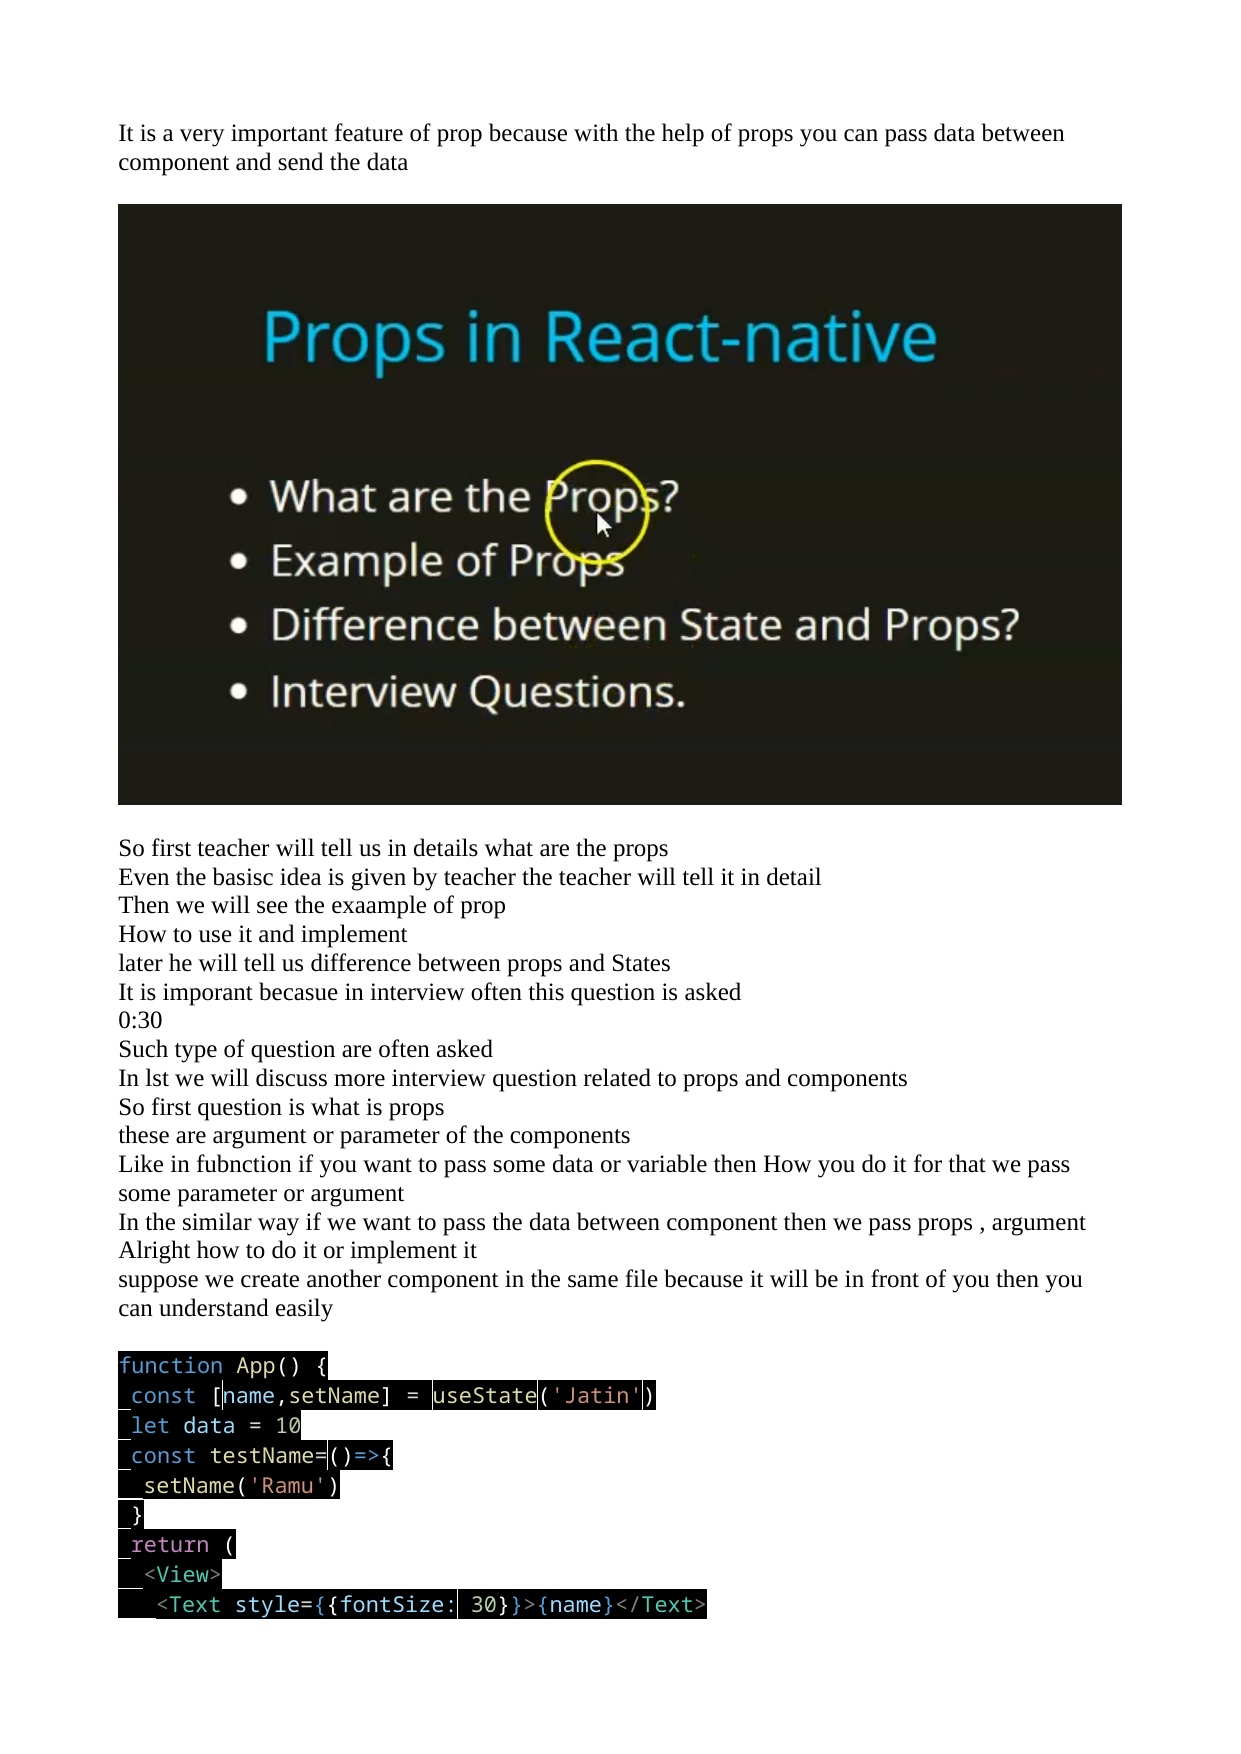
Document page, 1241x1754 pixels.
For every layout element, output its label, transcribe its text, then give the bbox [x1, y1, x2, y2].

text Even the basisc idea is given by teacher the teacher will tell it in detail [118, 862, 1122, 891]
text later he will tell us difference between props and States [118, 948, 1122, 977]
text Such type of question are often asked [118, 1034, 1122, 1063]
text } [118, 1499, 1122, 1529]
text setName('Ramu') [118, 1470, 1122, 1499]
text It is imporant becasue in interview often this question is asked [118, 977, 1122, 1006]
text <View> [118, 1559, 1122, 1589]
text In the similar way if we want to pass the data between component then we pass props , argument [118, 1207, 1122, 1236]
text Alright how to do it or implement it [118, 1236, 1122, 1264]
text <Text style={{fontSize: 30}}>{name}</Text> [118, 1589, 1122, 1619]
text let data = 10 [118, 1410, 1122, 1440]
text function App() { [118, 1351, 1122, 1380]
text Then we will see the exaample of prop [118, 891, 1122, 919]
text Like in fubnction if you want to pass some data or variable then How you do it for that we pass some parameter or argument [118, 1149, 1122, 1207]
text In lst we will discuss more interview question related to props and components [118, 1063, 1122, 1092]
picture [118, 204, 1122, 805]
text const testName=()=>{ [118, 1440, 1122, 1470]
text const [name,setName] = useState('Jatin') [118, 1380, 1122, 1410]
text return ( [118, 1529, 1122, 1559]
text 0:30 [118, 1006, 1122, 1034]
text So first teacher will tell us in details what are the props [118, 833, 1122, 862]
text It is a very important feature of prop because with the help of props you can pass data between component and send the data [118, 118, 1122, 176]
text How to use it and implement [118, 919, 1122, 948]
text So first question is what is props [118, 1092, 1122, 1121]
text suppose we create another component in the same file because it will be in front of you then you can understand easily [118, 1264, 1122, 1322]
text these are argument or parameter of the components [118, 1121, 1122, 1149]
